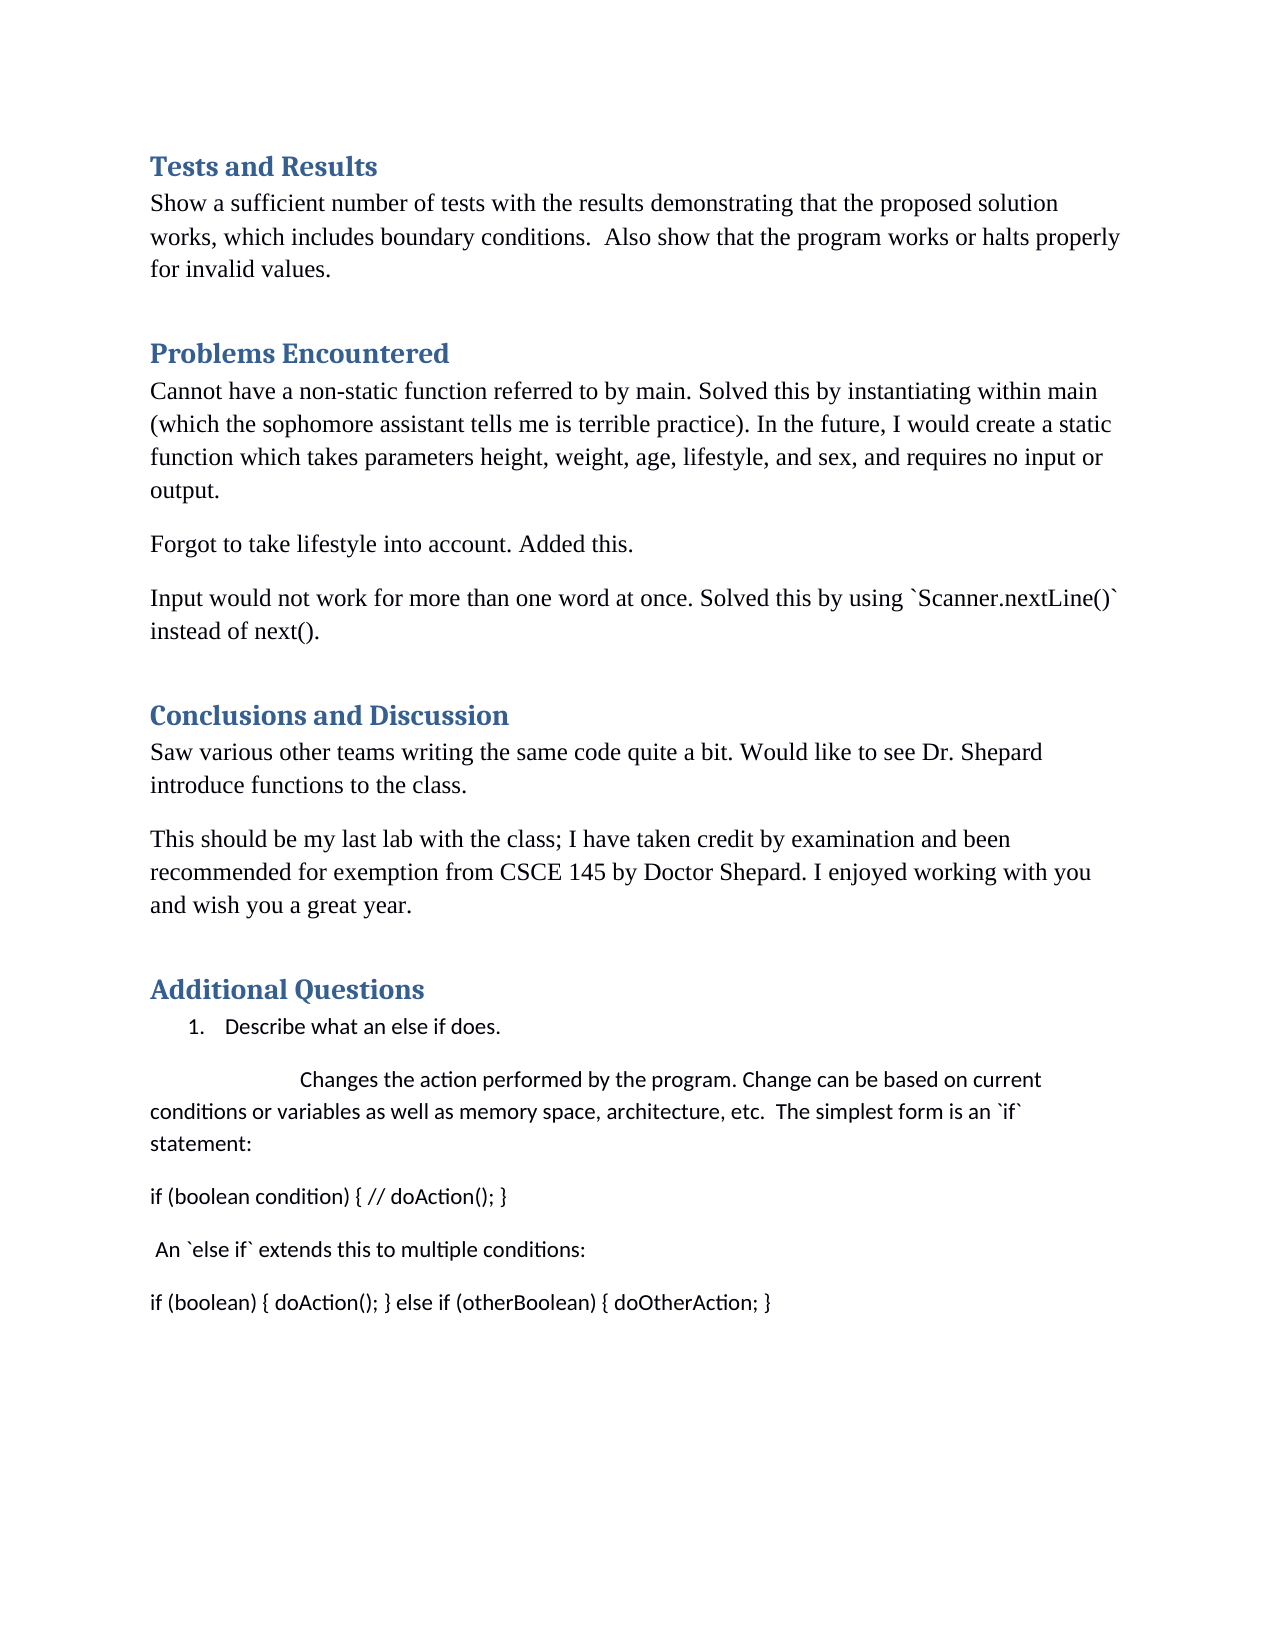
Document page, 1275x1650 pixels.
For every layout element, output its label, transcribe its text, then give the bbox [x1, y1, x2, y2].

text Input would not work for more than one word at once. Solved this by using `Scanner.nextLine()` instead of next(). [150, 583, 1125, 645]
text if (boolean condition) { // doAction(); } [150, 1182, 1125, 1210]
text An `else if` extends this to multiple conditions: [150, 1235, 1125, 1263]
text Show a sufficient number of tests with the results demonstrating that the proposed solution works, which includes boundary conditions. Also show that the program works or halts properly for invalid values. [150, 188, 1125, 283]
text This should be my last lab with the class; I have taken credit by examination and been recommended for exemption from CSCE 145 by Doctor Shepard. I enjoyed working with you and wish you a great year. [150, 824, 1125, 919]
list Describe what an else if does. [187, 1012, 1125, 1040]
subtitle Problems Encountered [150, 338, 1125, 371]
subtitle Additional Questions [150, 973, 1125, 1007]
text if (boolean) { doAction(); } else if (otherBoolean) { doOtherAction; } [150, 1288, 1125, 1316]
subtitle Tests and Results [150, 150, 1125, 183]
subtitle Conclusions and Discussion [150, 699, 1125, 732]
text Forgot to take lifestyle into account. Added this. [150, 529, 1125, 558]
text Cannot have a non-static function referred to by main. Solved this by instantiating within main (which the sophomore assistant tells me is terrible practice). In the future, I would create a static function which takes parameters height, weight, age, lifestyle, and sex, and requires no input or output. [150, 376, 1125, 504]
text Changes the action performed by the program. Change can be based on current conditions or variables as well as memory space, architecture, etc. The simplest form is an `if` statement: [150, 1065, 1125, 1157]
text Saw various other teams writing the same code quite a bit. Would like to see Dr. Shepard introduce functions to the class. [150, 737, 1125, 799]
